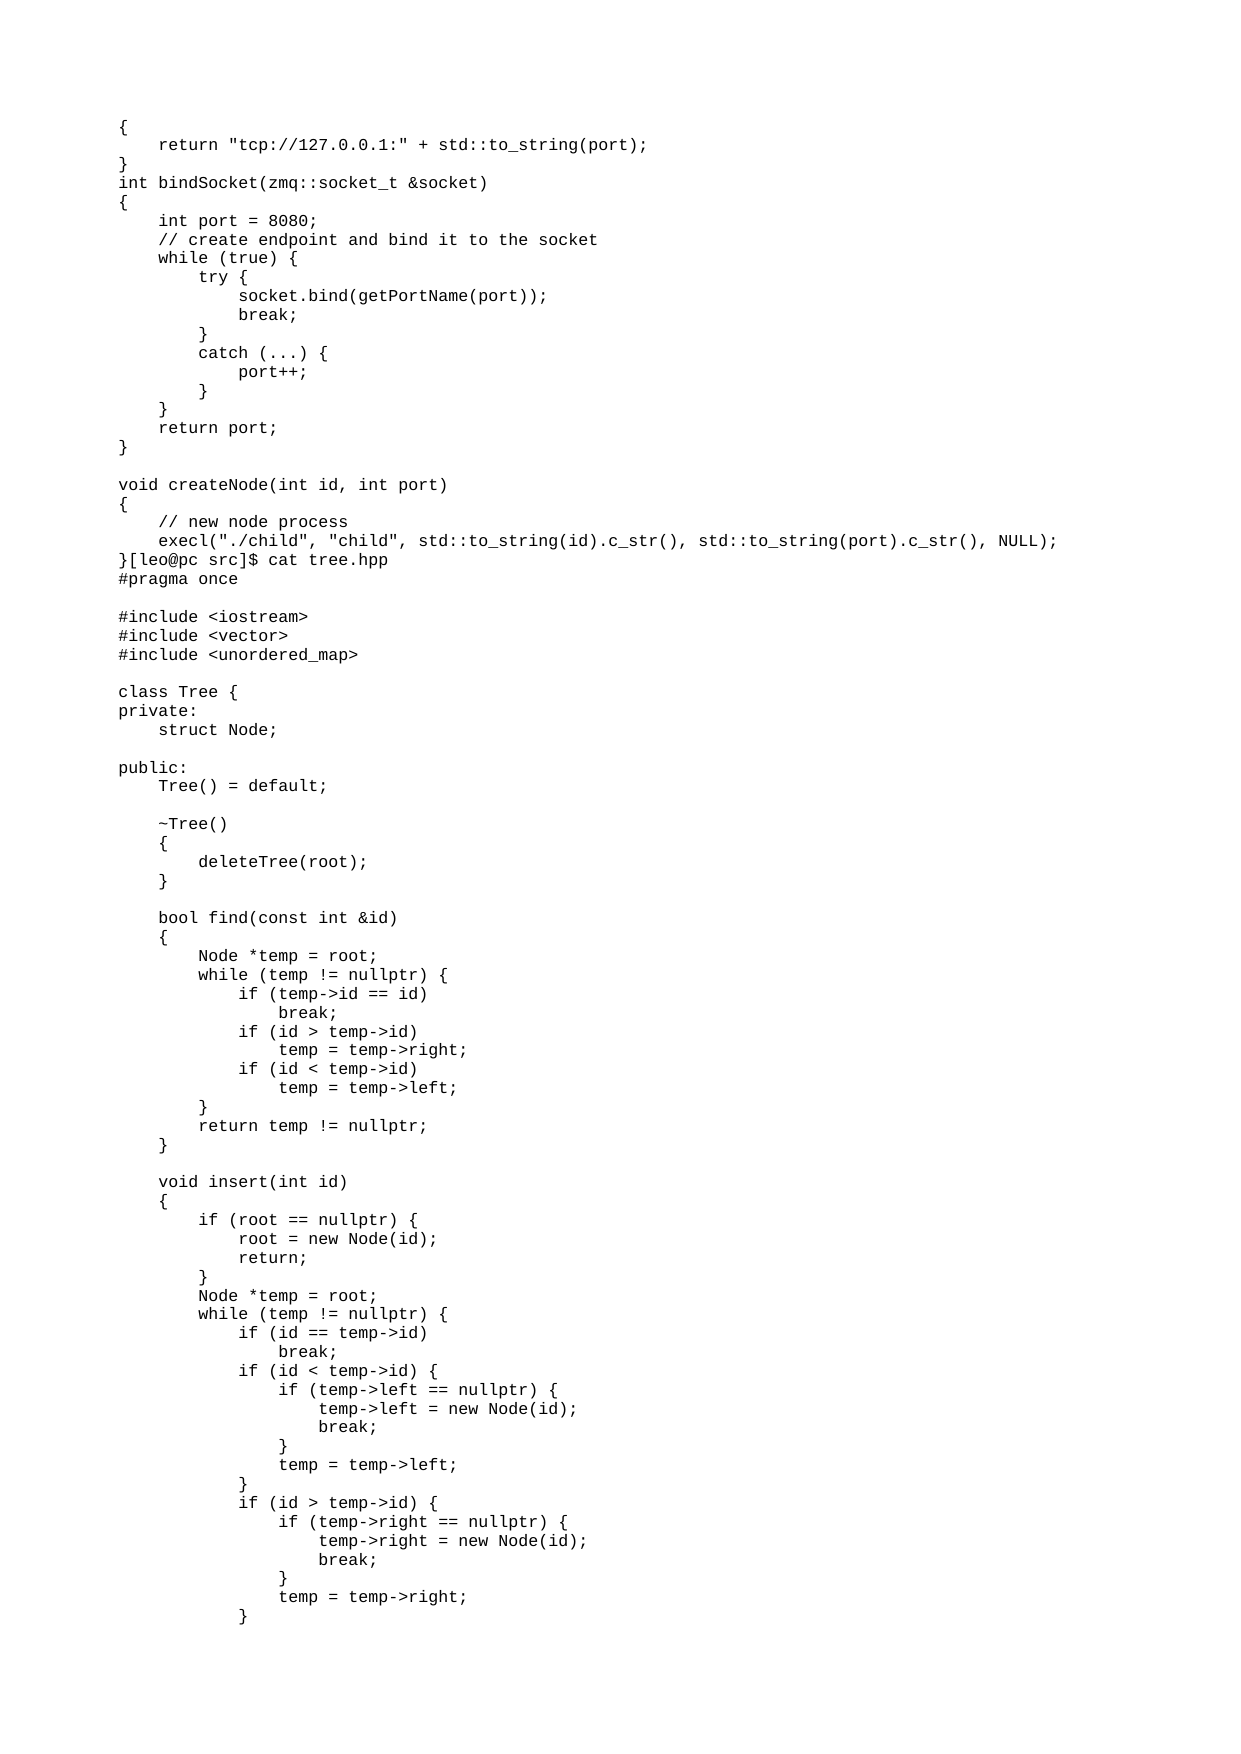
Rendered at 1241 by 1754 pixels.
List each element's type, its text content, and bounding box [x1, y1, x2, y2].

text #pragma once [118, 571, 1122, 589]
text } [118, 156, 1122, 175]
text socket.bind(getPortName(port)); [118, 288, 1122, 307]
text break; [118, 1344, 1122, 1362]
text #include <iostream> [118, 608, 1122, 627]
text try { [118, 269, 1122, 288]
text } [118, 1268, 1122, 1287]
text } [118, 1608, 1122, 1626]
text { [118, 193, 1122, 212]
text int bindSocket(zmq::socket_t &socket) [118, 175, 1122, 193]
text Node *temp = root; [118, 1287, 1122, 1306]
text break; [118, 1004, 1122, 1023]
text catch (...) { [118, 344, 1122, 363]
text #include <unordered_map> [118, 646, 1122, 665]
text }[leo@pc src]$ cat tree.hpp [118, 552, 1122, 571]
text if (id < temp->id) { [118, 1362, 1122, 1381]
text if (temp->right == nullptr) { [118, 1513, 1122, 1532]
text // create endpoint and bind it to the socket [118, 231, 1122, 250]
text deleteTree(root); [118, 853, 1122, 872]
text } [118, 439, 1122, 457]
text { [118, 834, 1122, 853]
text private: [118, 703, 1122, 721]
text if (id > temp->id) [118, 1023, 1122, 1042]
text class Tree { [118, 684, 1122, 703]
text #include <vector> [118, 627, 1122, 646]
text Node *temp = root; [118, 948, 1122, 967]
text } [118, 1438, 1122, 1457]
text void insert(int id) [118, 1174, 1122, 1193]
text } [118, 326, 1122, 344]
text return; [118, 1249, 1122, 1268]
text break; [118, 1419, 1122, 1438]
text } [118, 1136, 1122, 1155]
text { [118, 495, 1122, 514]
text if (id > temp->id) { [118, 1494, 1122, 1513]
text while (true) { [118, 250, 1122, 269]
text { [118, 929, 1122, 948]
text temp = temp->right; [118, 1042, 1122, 1061]
text { [118, 118, 1122, 137]
text if (id == temp->id) [118, 1325, 1122, 1344]
text // new node process [118, 514, 1122, 533]
text if (temp->id == id) [118, 985, 1122, 1004]
text root = new Node(id); [118, 1231, 1122, 1249]
text return temp != nullptr; [118, 1117, 1122, 1136]
text public: [118, 759, 1122, 778]
text return "tcp://127.0.0.1:" + std::to_string(port); [118, 137, 1122, 156]
text void createNode(int id, int port) [118, 476, 1122, 495]
text return port; [118, 420, 1122, 439]
text int port = 8080; [118, 212, 1122, 231]
text } [118, 401, 1122, 420]
text execl("./child", "child", std::to_string(id).c_str(), std::to_string(port).c_str(), NULL); [118, 533, 1122, 552]
text Tree() = default; [118, 778, 1122, 797]
text temp = temp->left; [118, 1457, 1122, 1476]
text if (temp->left == nullptr) { [118, 1381, 1122, 1400]
text bool find(const int &id) [118, 910, 1122, 929]
text temp->left = new Node(id); [118, 1400, 1122, 1419]
text temp->right = new Node(id); [118, 1532, 1122, 1551]
text } [118, 872, 1122, 891]
text temp = temp->left; [118, 1080, 1122, 1098]
text ~Tree() [118, 816, 1122, 834]
text while (temp != nullptr) { [118, 1306, 1122, 1325]
text temp = temp->right; [118, 1589, 1122, 1608]
text { [118, 1193, 1122, 1212]
text port++; [118, 363, 1122, 382]
text } [118, 1476, 1122, 1494]
text break; [118, 307, 1122, 326]
text if (root == nullptr) { [118, 1212, 1122, 1231]
text if (id < temp->id) [118, 1061, 1122, 1080]
text } [118, 1570, 1122, 1589]
text } [118, 1098, 1122, 1117]
text while (temp != nullptr) { [118, 967, 1122, 985]
text break; [118, 1551, 1122, 1570]
text struct Node; [118, 721, 1122, 740]
text } [118, 382, 1122, 401]
